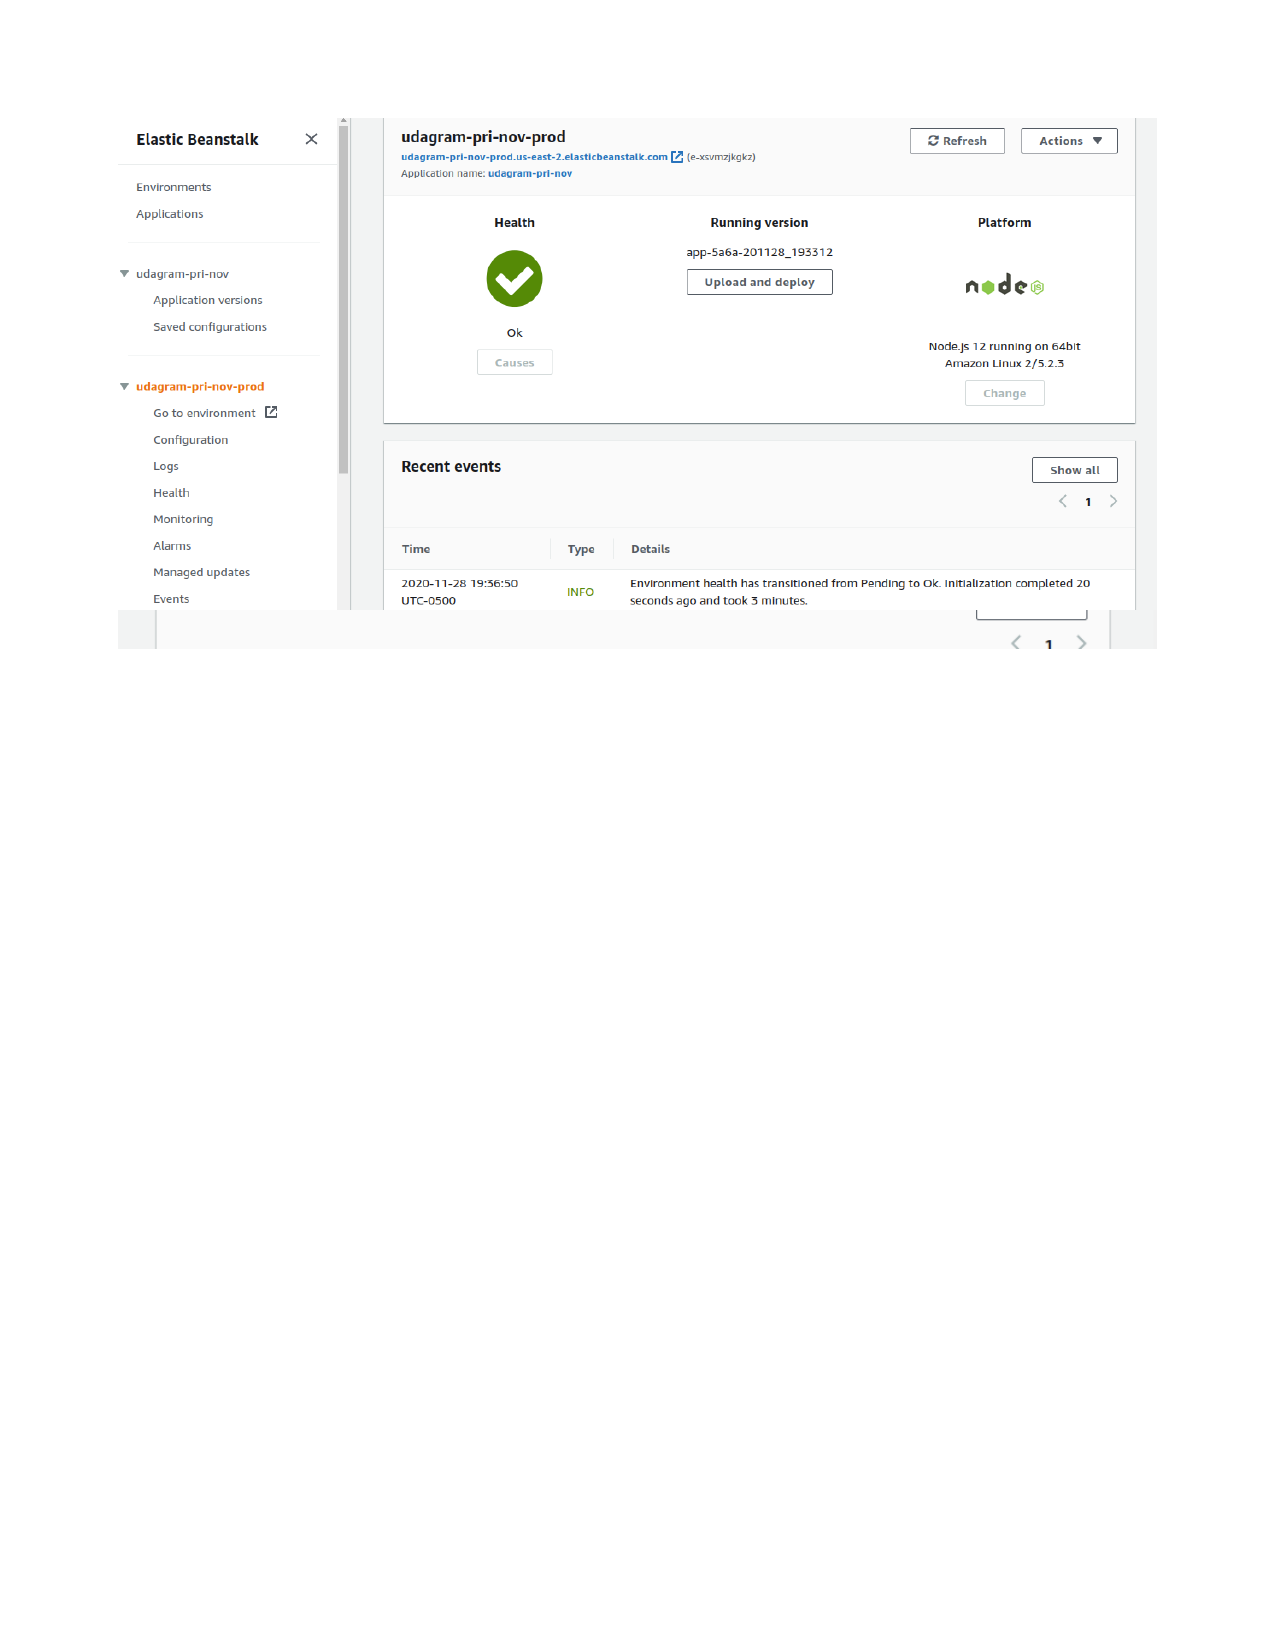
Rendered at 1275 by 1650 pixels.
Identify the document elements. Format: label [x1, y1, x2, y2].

picture [118, 118, 1157, 649]
